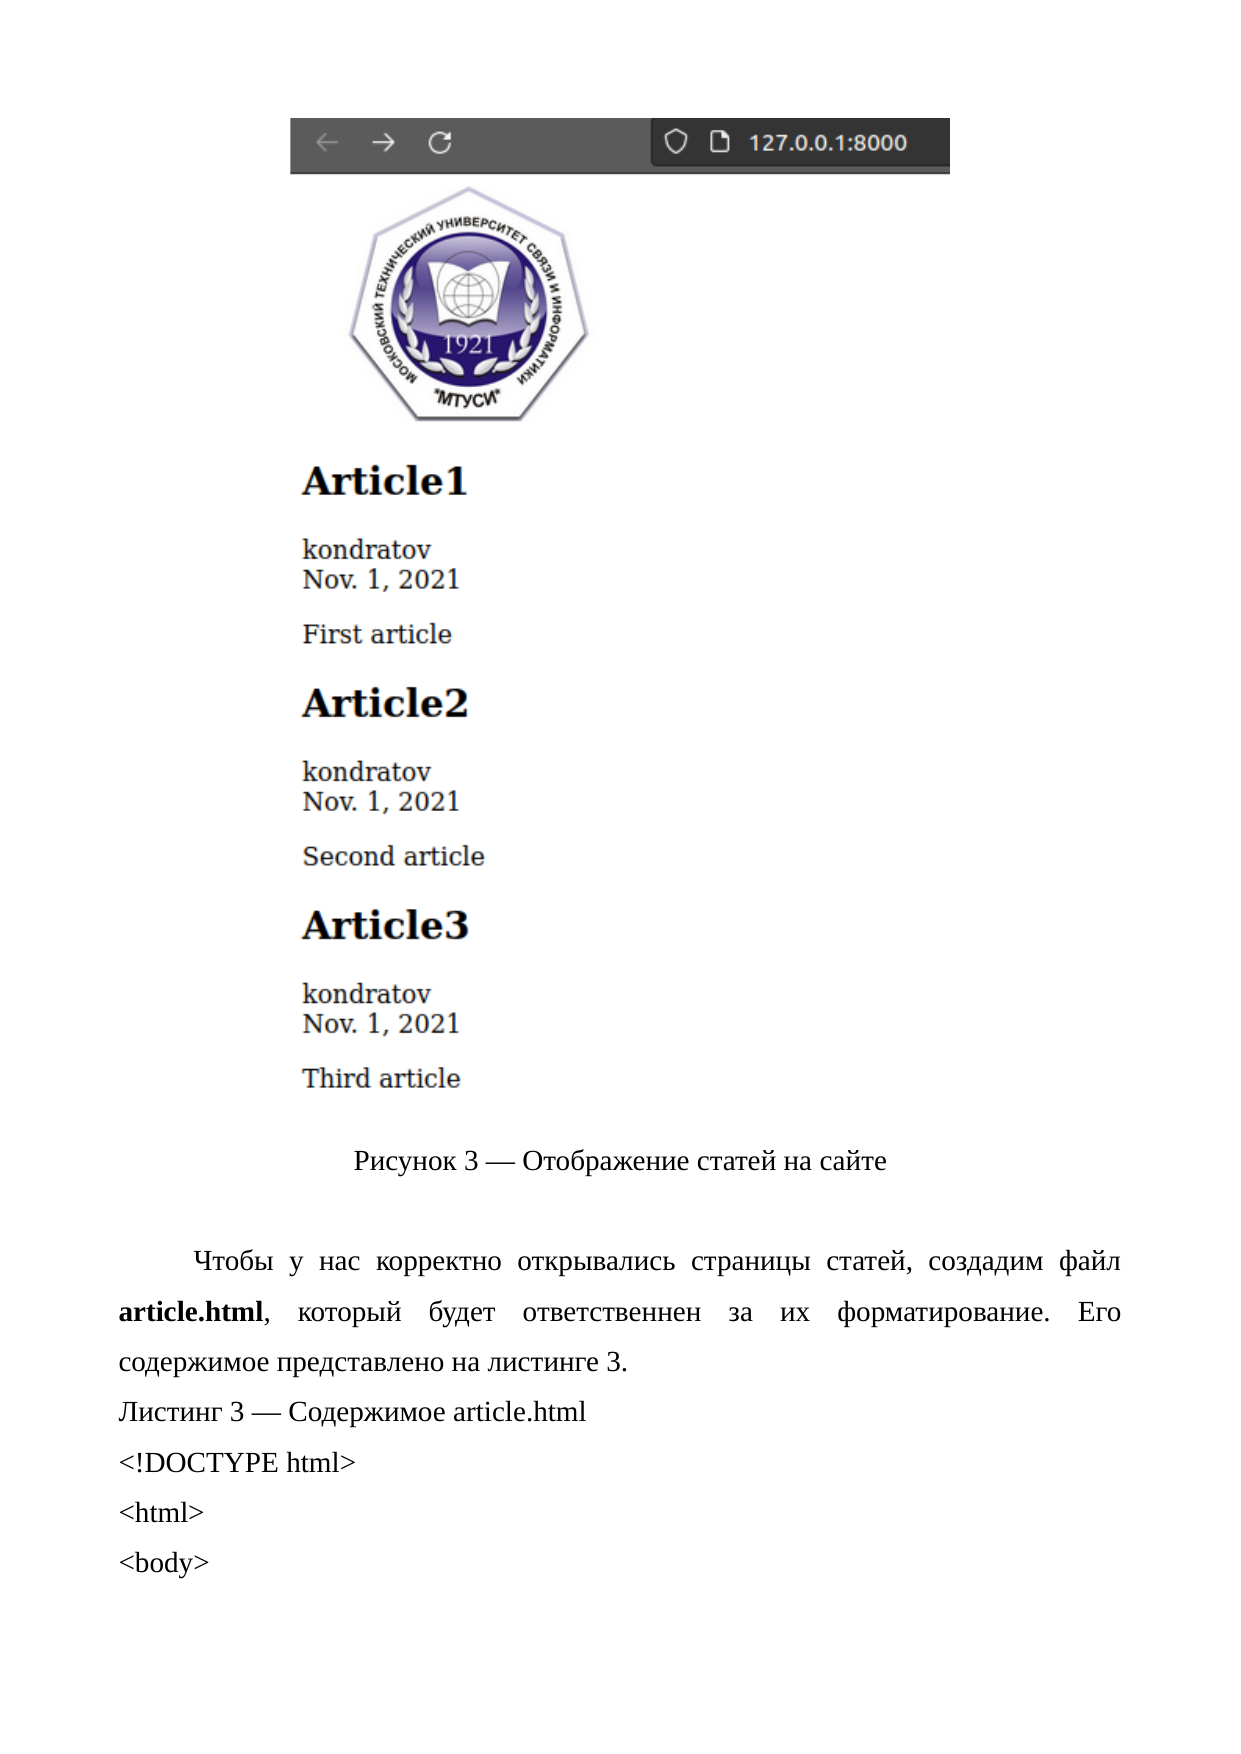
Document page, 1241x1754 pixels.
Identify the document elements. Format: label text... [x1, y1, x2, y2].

text Чтобы у нас корректно открывались страницы статей, создадим файл article.html, который будет ответственнен за их форматирование. Его содержимое представлено на листинге 3. [118, 1243, 1122, 1378]
text <body> [118, 1545, 1122, 1579]
text Листинг 3 — Содержимое article.html [118, 1394, 1122, 1428]
text Рисунок 3 — Отображение статей на сайте [118, 118, 1122, 1176]
picture [290, 118, 950, 1127]
text <!DOCTYPE html> [118, 1445, 1122, 1478]
text <html> [118, 1495, 1122, 1529]
